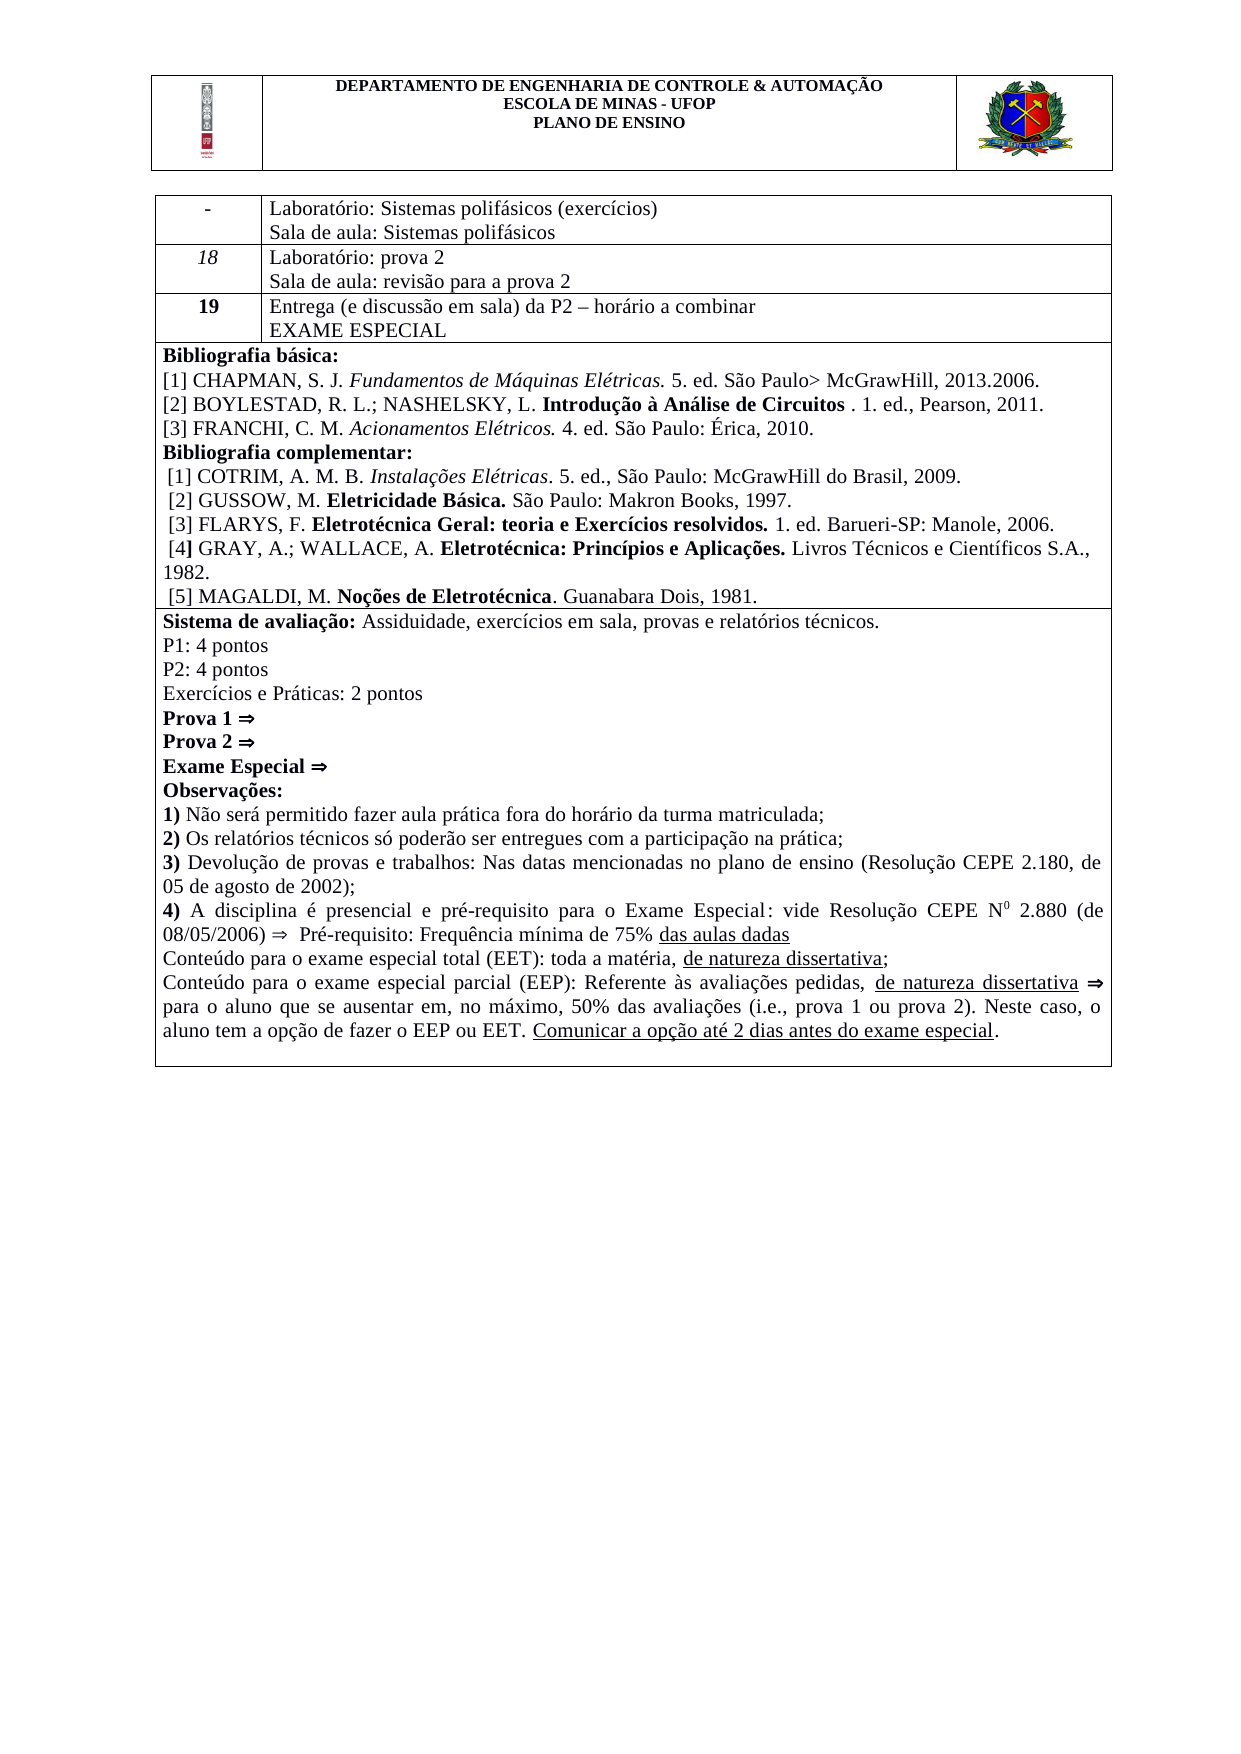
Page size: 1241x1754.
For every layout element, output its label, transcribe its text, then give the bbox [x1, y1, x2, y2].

table_cell Laboratório: Sistemas polifásicos (exercícios) Sala de aula: Sistemas polifásicos [262, 196, 1111, 244]
table_cell Laboratório: prova 2 Sala de aula: revisão para a prova 2 [262, 245, 1111, 293]
table_cell Entrega (e discussão em sala) da P2 – horário a combinar EXAME ESPECIAL [262, 294, 1111, 342]
table_cell Sistema de avaliação: Assiduidade, exercícios em sala, provas e relatórios técnicos. P1: 4 pontos P2: 4 pontos Exercícios e Práticas: 2 pontos Prova 1  Prova 2  Exame Especial  Observações: 1) Não será permitido fazer aula prática fora do horário da turma matriculada; 2) Os relatórios técnicos só poderão ser entregues com a participação na prática; 3) Devolução de provas e trabalhos: Nas datas mencionadas no plano de ensino (Resolução CEPE 2.180, de 05 de agosto de 2002); 4) A disciplina é presencial e pré-requisito para o Exame Especial: vide Resolução CEPE N0 2.880 (de 08/05/2006)  Pré-requisito: Frequência mínima de 75% das aulas dadas Conteúdo para o exame especial total (EET): toda a matéria, de natureza dissertativa; Conteúdo para o exame especial parcial (EEP): Referente às avaliações pedidas, de natureza dissertativa  para o aluno que se ausentar em, no máximo, 50% das avaliações (i.e., prova 1 ou prova 2). Neste caso, o aluno tem a opção de fazer o EEP ou EET. Comunicar a opção até 2 dias antes do exame especial. [156, 609, 1111, 1066]
picture [976, 78, 1076, 157]
table_cell Bibliografia básica: [1] CHAPMAN, S. J. Fundamentos de Máquinas Elétricas. 5. ed. São Paulo> McGrawHill, 2013.2006. [2] BOYLESTAD, R. L.; NASHELSKY, L. Introdução à Análise de Circuitos . 1. ed., Pearson, 2011. [3] FRANCHI, C. M. Acionamentos Elétricos. 4. ed. São Paulo: Érica, 2010. Bibliografia complementar: [1] COTRIM, A. M. B. Instalações Elétricas. 5. ed., São Paulo: McGrawHill do Brasil, 2009. [2] GUSSOW, M. Eletricidade Básica. São Paulo: Makron Books, 1997. [3] FLARYS, F. Eletrotécnica Geral: teoria e Exercícios resolvidos. 1. ed. Barueri-SP: Manole, 2006. [4] GRAY, A.; WALLACE, A. Eletrotécnica: Princípios e Aplicações. Livros Técnicos e Científicos S.A., 1982. [5] MAGALDI, M. Noções de Eletrotécnica. Guanabara Dois, 1981. [156, 343, 1111, 608]
table_cell 18 [156, 245, 261, 293]
table_cell - [156, 196, 261, 244]
table_cell 19 [156, 294, 261, 342]
